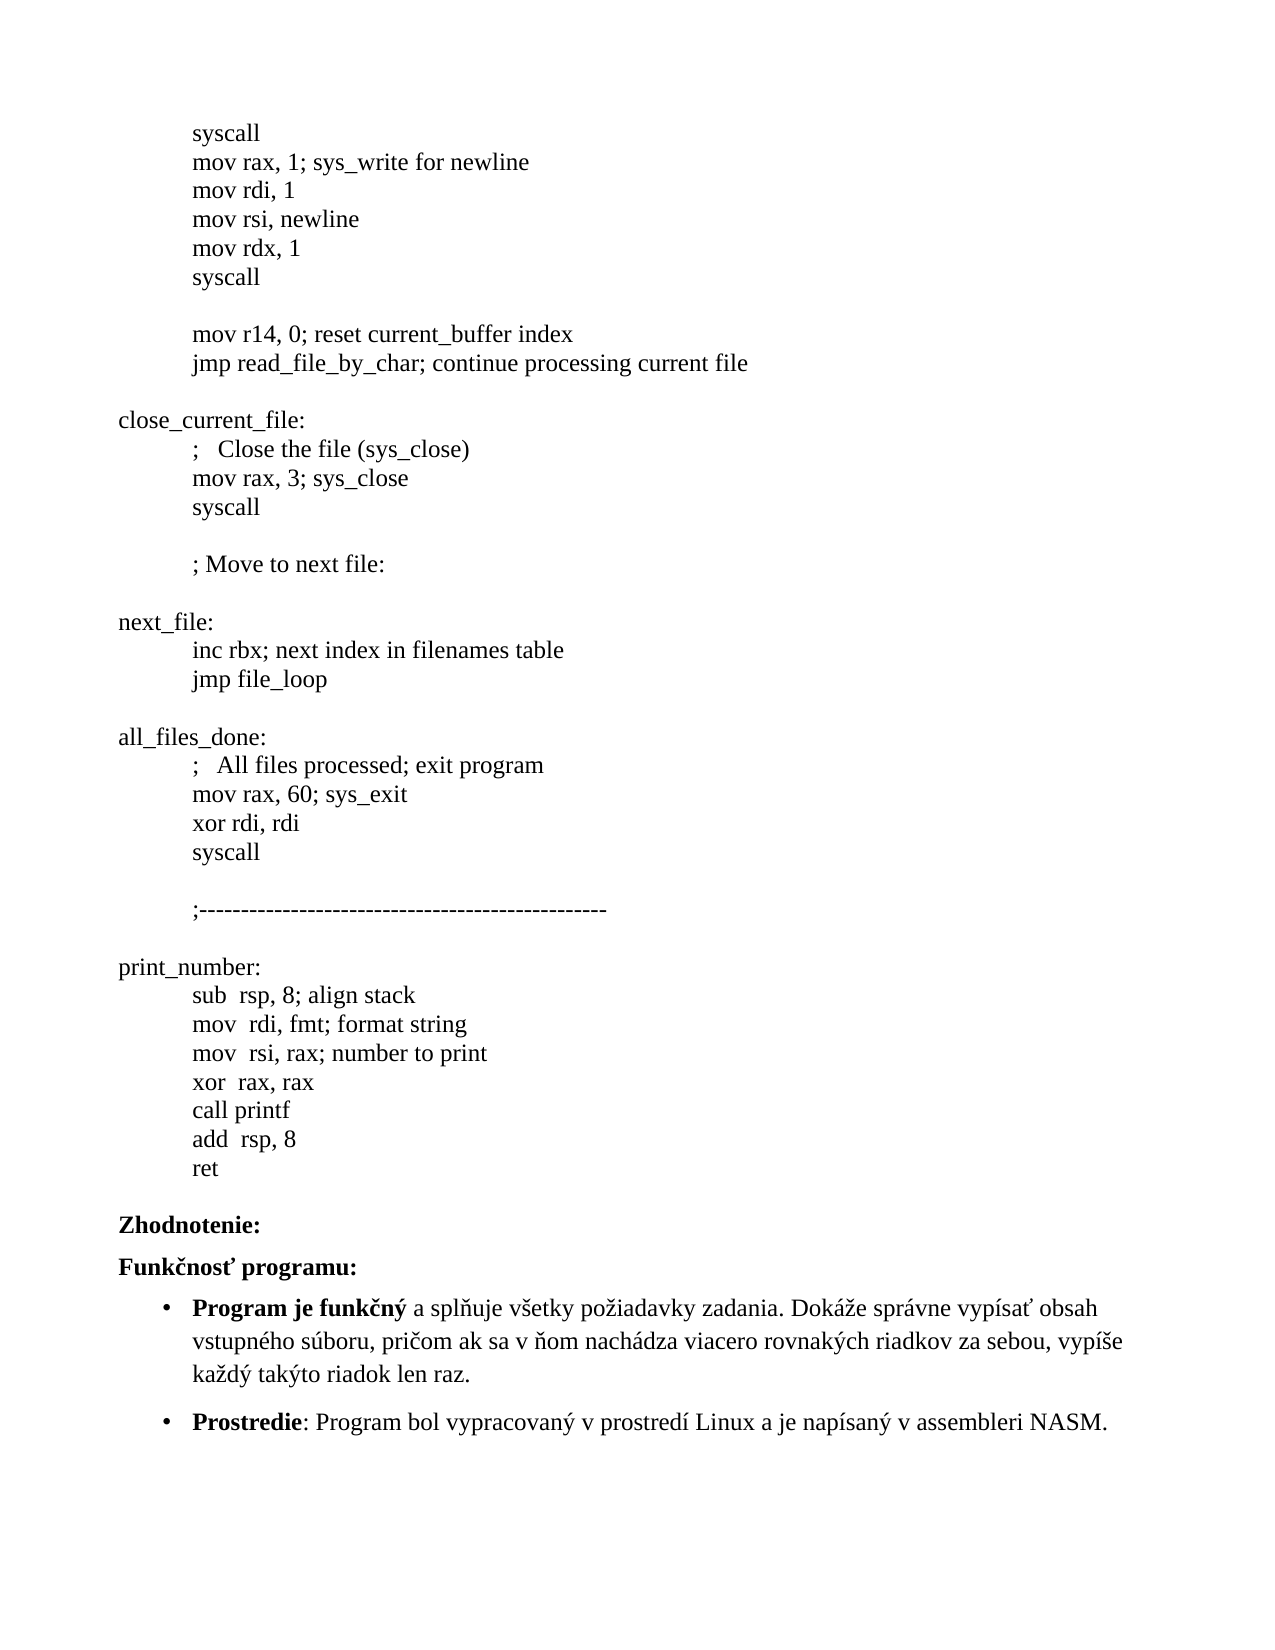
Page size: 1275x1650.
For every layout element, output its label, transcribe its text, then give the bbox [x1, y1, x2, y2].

text next_file: [118, 607, 1157, 636]
text mov rax, 3; sys_close [118, 463, 1157, 492]
text xor rax, rax [118, 1067, 1157, 1096]
text add rsp, 8 [118, 1124, 1157, 1153]
text all_files_done: [118, 722, 1157, 751]
text mov r14, 0; reset current_buffer index [118, 319, 1157, 348]
text ret [118, 1153, 1157, 1182]
text mov rsi, newline [118, 204, 1157, 233]
text mov rsi, rax; number to print [118, 1038, 1157, 1067]
text ; All files processed; exit program [118, 751, 1157, 779]
text syscall [118, 837, 1157, 866]
text print_number: [118, 952, 1157, 981]
text Zhodnotenie: [118, 1211, 1157, 1239]
text mov rax, 60; sys_exit [118, 779, 1157, 808]
text inc rbx; next index in filenames table [118, 636, 1157, 664]
text xor rdi, rdi [118, 808, 1157, 837]
list Prostredie: Program bol vypracovaný v prostredí Linux a je napísaný v assembleri NASM. [162, 1407, 1157, 1436]
subtitle Funkčnosť programu: [118, 1252, 1157, 1281]
text syscall [118, 118, 1157, 147]
text ; Close the file (sys_close) [118, 434, 1157, 463]
text ;------------------------------------------------- [118, 894, 1157, 923]
text mov rdi, 1 [118, 176, 1157, 204]
text jmp read_file_by_char; continue processing current file [118, 348, 1157, 377]
text syscall [118, 492, 1157, 521]
text mov rax, 1; sys_write for newline [118, 147, 1157, 176]
text call printf [118, 1096, 1157, 1124]
list Program je funkčný a splňuje všetky požiadavky zadania. Dokáže správne vypísať obsah vstupného súboru, pričom ak sa v ňom nachádza viacero rovnakých riadkov za sebou, vypíše každý takýto riadok len raz. [162, 1293, 1157, 1388]
text ; Move to next file: [118, 549, 1157, 578]
text close_current_file: [118, 406, 1157, 434]
text mov rdi, fmt; format string [118, 1009, 1157, 1038]
text sub rsp, 8; align stack [118, 981, 1157, 1009]
text mov rdx, 1 [118, 233, 1157, 262]
text syscall [118, 262, 1157, 291]
text jmp file_loop [118, 664, 1157, 693]
